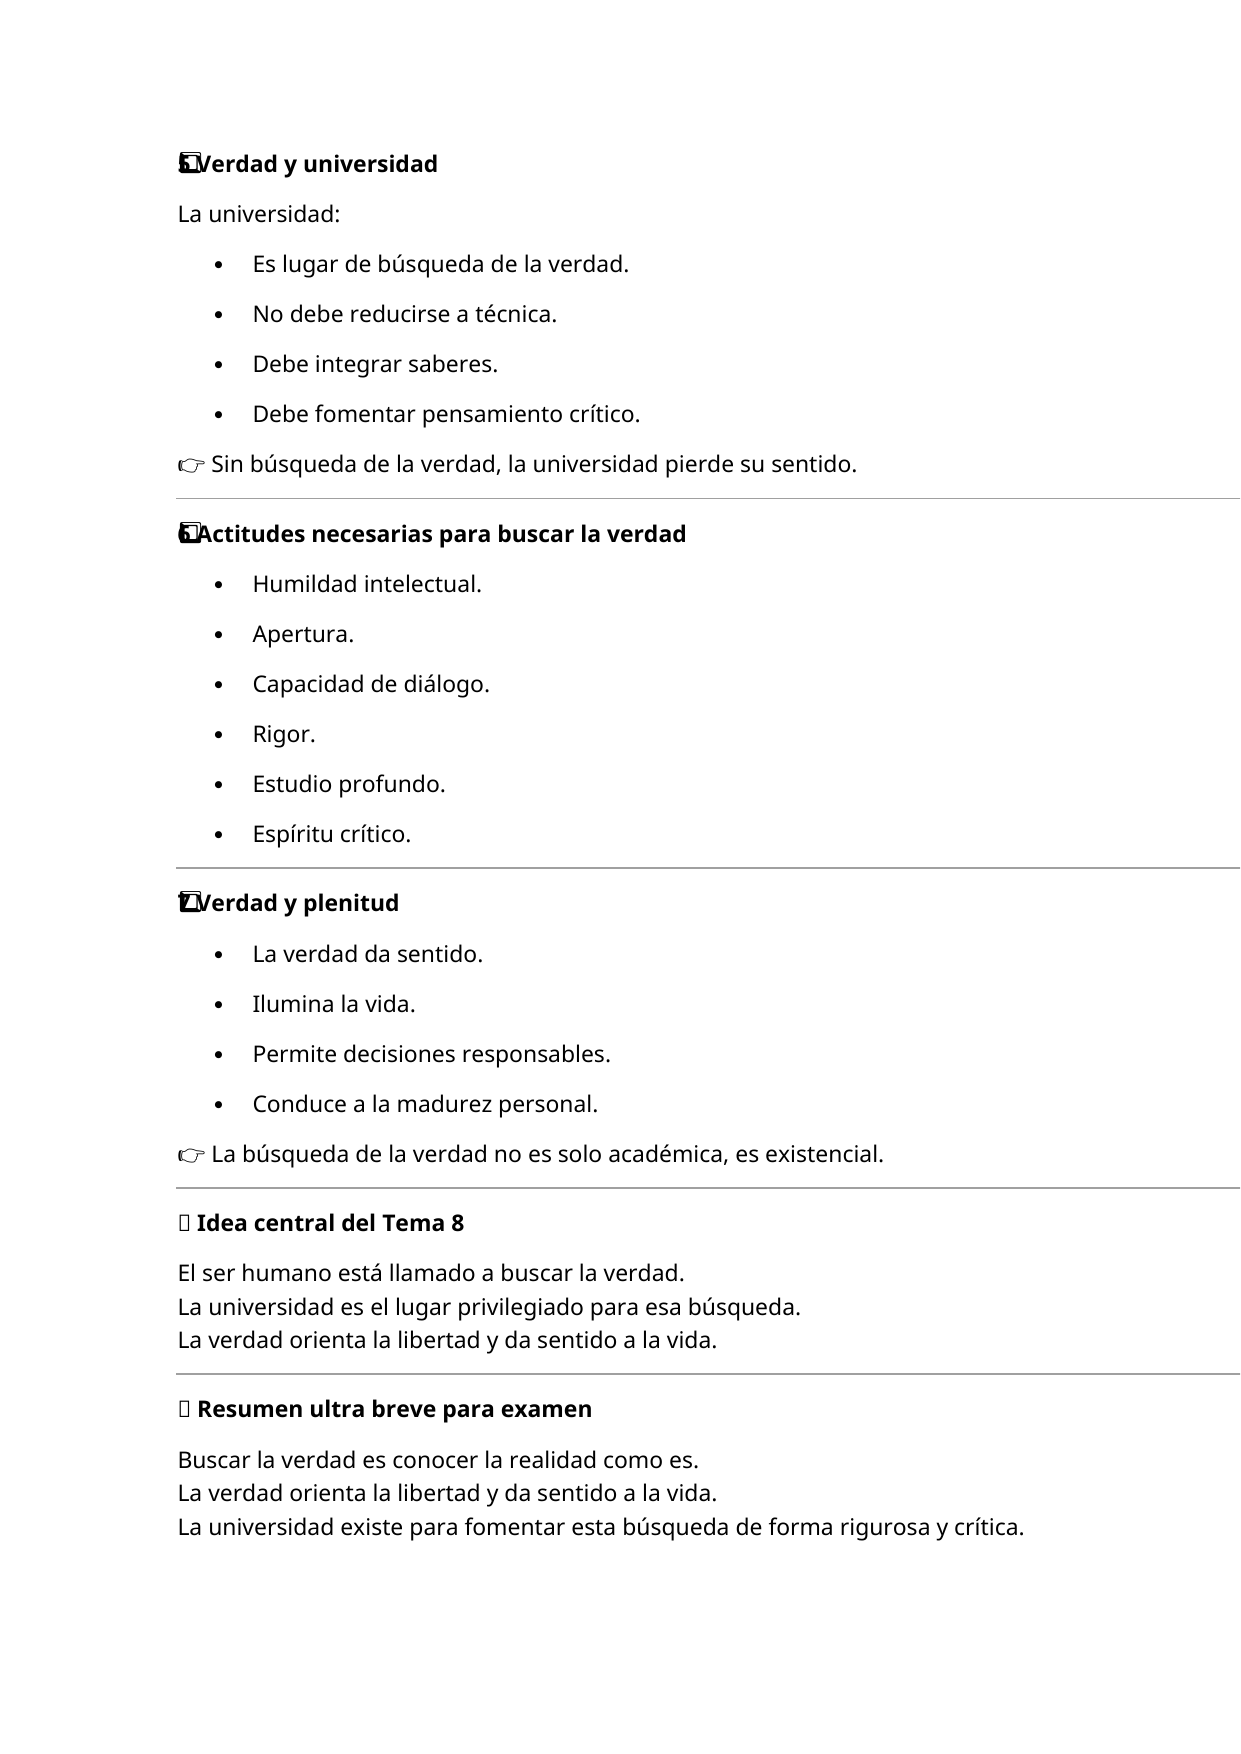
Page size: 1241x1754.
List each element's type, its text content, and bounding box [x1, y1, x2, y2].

text 📌 Resumen ultra breve para examen [177, 1393, 1063, 1425]
list Espíritu crítico. [215, 818, 1063, 849]
text 🎯 Idea central del Tema 8 [177, 1207, 1063, 1238]
list Ilumina la vida. [215, 988, 1063, 1019]
text La universidad: [177, 198, 1063, 229]
text 7️⃣ Verdad y plenitud [177, 887, 1063, 919]
list Conduce a la madurez personal. [215, 1088, 1063, 1119]
text 5️⃣ Verdad y universidad [177, 148, 1063, 179]
list No debe reducirse a técnica. [215, 298, 1063, 329]
text Buscar la verdad es conocer la realidad como es. La verdad orienta la libertad y da sentido a la vida. La universidad existe para fomentar esta búsqueda de forma rigurosa y crítica. [177, 1443, 1063, 1542]
list Humildad intelectual. [215, 568, 1063, 599]
list Rigor. [215, 718, 1063, 749]
list Permite decisiones responsables. [215, 1038, 1063, 1069]
text El ser humano está llamado a buscar la verdad. La universidad es el lugar privilegiado para esa búsqueda. La verdad orienta la libertad y da sentido a la vida. [177, 1257, 1063, 1355]
list Apertura. [215, 618, 1063, 649]
text 6️⃣ Actitudes necesarias para buscar la verdad [177, 517, 1063, 549]
text 👉 La búsqueda de la verdad no es solo académica, es existencial. [177, 1138, 1063, 1169]
list Estudio profundo. [215, 768, 1063, 799]
text 👉 Sin búsqueda de la verdad, la universidad pierde su sentido. [177, 448, 1063, 479]
list Capacidad de diálogo. [215, 668, 1063, 699]
list Debe integrar saberes. [215, 348, 1063, 379]
list La verdad da sentido. [215, 937, 1063, 969]
list Debe fomentar pensamiento crítico. [215, 398, 1063, 429]
list Es lugar de búsqueda de la verdad. [215, 248, 1063, 279]
